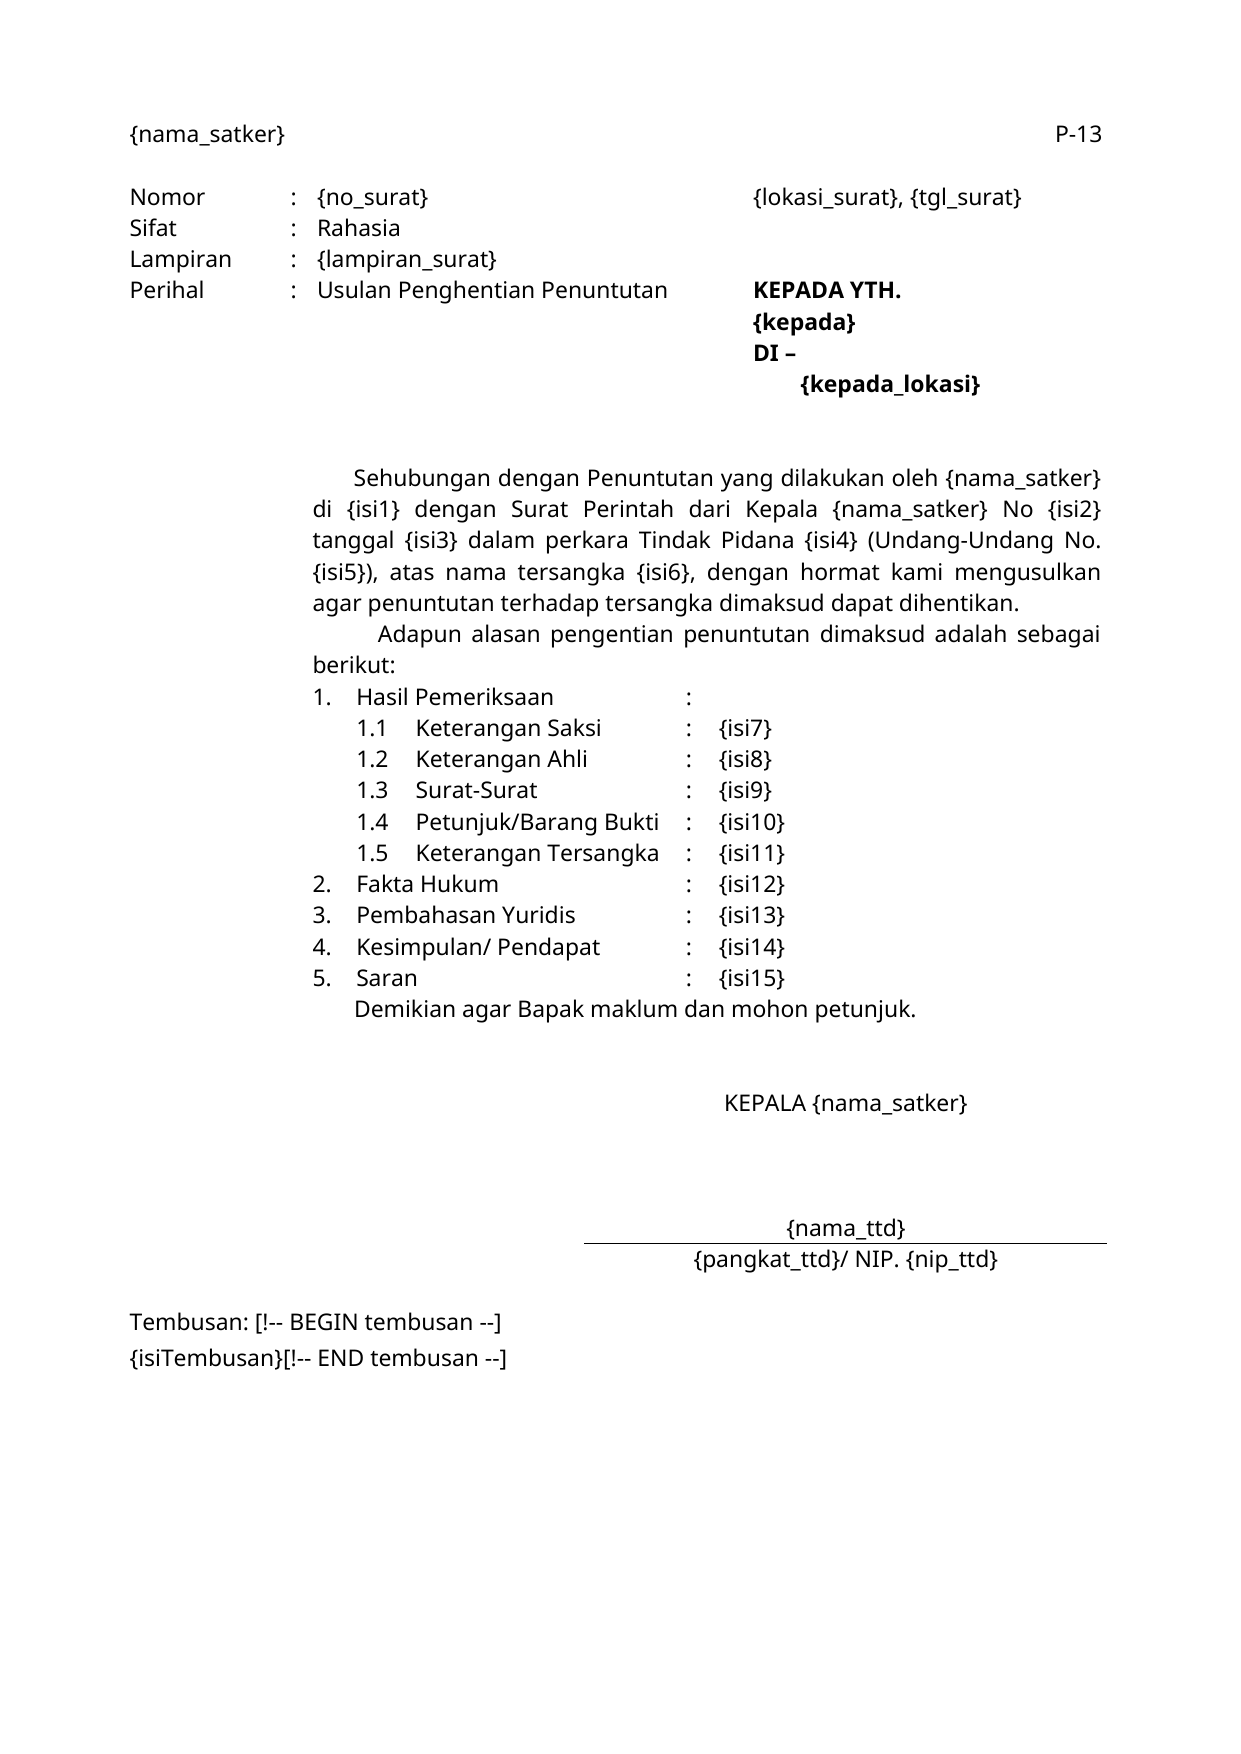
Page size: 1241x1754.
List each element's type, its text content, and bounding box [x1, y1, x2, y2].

table_cell Sifat [118, 212, 279, 243]
table_cell 1.1 [345, 712, 404, 743]
table_cell Keterangan Saksi [404, 712, 674, 743]
table_cell {isi14} [707, 931, 1113, 962]
table_cell [692, 243, 742, 274]
table_cell : [674, 899, 707, 931]
table_cell : [674, 837, 707, 868]
table_cell Hasil Pemeriksaan [345, 681, 674, 712]
table_cell [301, 806, 345, 837]
table_cell [301, 774, 345, 806]
table_cell Fakta Hukum [345, 868, 674, 899]
table_cell {isi15} [707, 962, 1113, 993]
table_cell [692, 212, 742, 243]
table_cell Surat-Surat [404, 774, 674, 806]
table_cell 1.4 [345, 806, 404, 837]
table_cell [118, 1087, 1113, 1306]
table_cell {isi11} [707, 837, 1113, 868]
table_cell {lampiran_surat} [306, 243, 692, 274]
table_cell {lokasi_surat}, {tgl_surat} [742, 181, 1113, 212]
table_cell Perihal [118, 274, 279, 399]
table_cell 1.5 [345, 837, 404, 868]
table_cell Keterangan Ahli [404, 743, 674, 774]
table_cell Nomor [118, 181, 279, 212]
table_cell [118, 1024, 1113, 1087]
table_cell Pembahasan Yuridis [345, 899, 674, 931]
table_cell {isi8} [707, 743, 1113, 774]
table_cell : [674, 806, 707, 837]
table_header P-13 [920, 118, 1113, 149]
table_cell [118, 462, 301, 1024]
table_cell Usulan Penghentian Penuntutan [306, 274, 692, 399]
table_cell : [674, 743, 707, 774]
table_cell 5. [301, 962, 345, 993]
table_cell [118, 399, 1113, 462]
table_cell : [674, 681, 707, 712]
table_cell KEPADA YTH. {kepada} DI – {kepada_lokasi} [742, 274, 1113, 399]
table_cell {isi13} [707, 899, 1113, 931]
table_cell [742, 212, 1113, 243]
table_cell Demikian agar Bapak maklum dan mohon petunjuk. [301, 993, 1113, 1024]
table_cell [301, 837, 345, 868]
table_cell Keterangan Tersangka [404, 837, 674, 868]
table_cell Kesimpulan/ Pendapat [345, 931, 674, 962]
table_cell {nama_ttd} [584, 1212, 1107, 1243]
table_cell : [674, 962, 707, 993]
table_cell [707, 681, 1113, 712]
table_cell {isi12} [707, 868, 1113, 899]
table_cell [301, 712, 345, 743]
table_cell : [279, 212, 306, 243]
table_cell [584, 1118, 1107, 1212]
table_cell Tembusan: [!-- BEGIN tembusan --] {isiTembusan}[!-- END tembusan --] [118, 1306, 1113, 1373]
table_cell {isi9} [707, 774, 1113, 806]
table_cell : [674, 868, 707, 899]
table_cell [301, 743, 345, 774]
table_cell [118, 149, 1113, 181]
table_cell Petunjuk/Barang Bukti [404, 806, 674, 837]
table_cell : [279, 274, 306, 399]
table_cell {no_surat} [306, 181, 692, 212]
table_cell [692, 274, 742, 399]
table_header {nama_satker} [118, 118, 920, 149]
table_cell 1.3 [345, 774, 404, 806]
table_cell Lampiran [118, 243, 279, 274]
table_cell : [674, 712, 707, 743]
table_cell 3. [301, 899, 345, 931]
table_cell : [279, 181, 306, 212]
table_header KEPALA {nama_satker} [584, 1087, 1107, 1118]
table_cell {isi10} [707, 806, 1113, 837]
table_cell : [279, 243, 306, 274]
table_cell 4. [301, 931, 345, 962]
table_cell 2. [301, 868, 345, 899]
table_cell {pangkat_ttd}/ NIP. {nip_ttd} [584, 1244, 1107, 1274]
table_cell 1. [301, 681, 345, 712]
table_cell : [674, 931, 707, 962]
table_cell Rahasia [306, 212, 692, 243]
table_cell Sehubungan dengan Penuntutan yang dilakukan oleh {nama_satker} di {isi1} dengan Surat Perintah dari Kepala {nama_satker} No {isi2} tanggal {isi3} dalam perkara Tindak Pidana {isi4} (Undang-Undang No. {isi5}), atas nama tersangka {isi6}, dengan hormat kami mengusulkan agar penuntutan terhadap tersangka dimaksud dapat dihentikan. Adapun alasan pengentian penuntutan dimaksud adalah sebagai berikut: [301, 462, 1113, 681]
table_cell {isi7} [707, 712, 1113, 743]
table_cell Saran [345, 962, 674, 993]
table_cell : [674, 774, 707, 806]
table_cell [742, 243, 1113, 274]
table_cell 1.2 [345, 743, 404, 774]
table_cell [692, 181, 742, 212]
